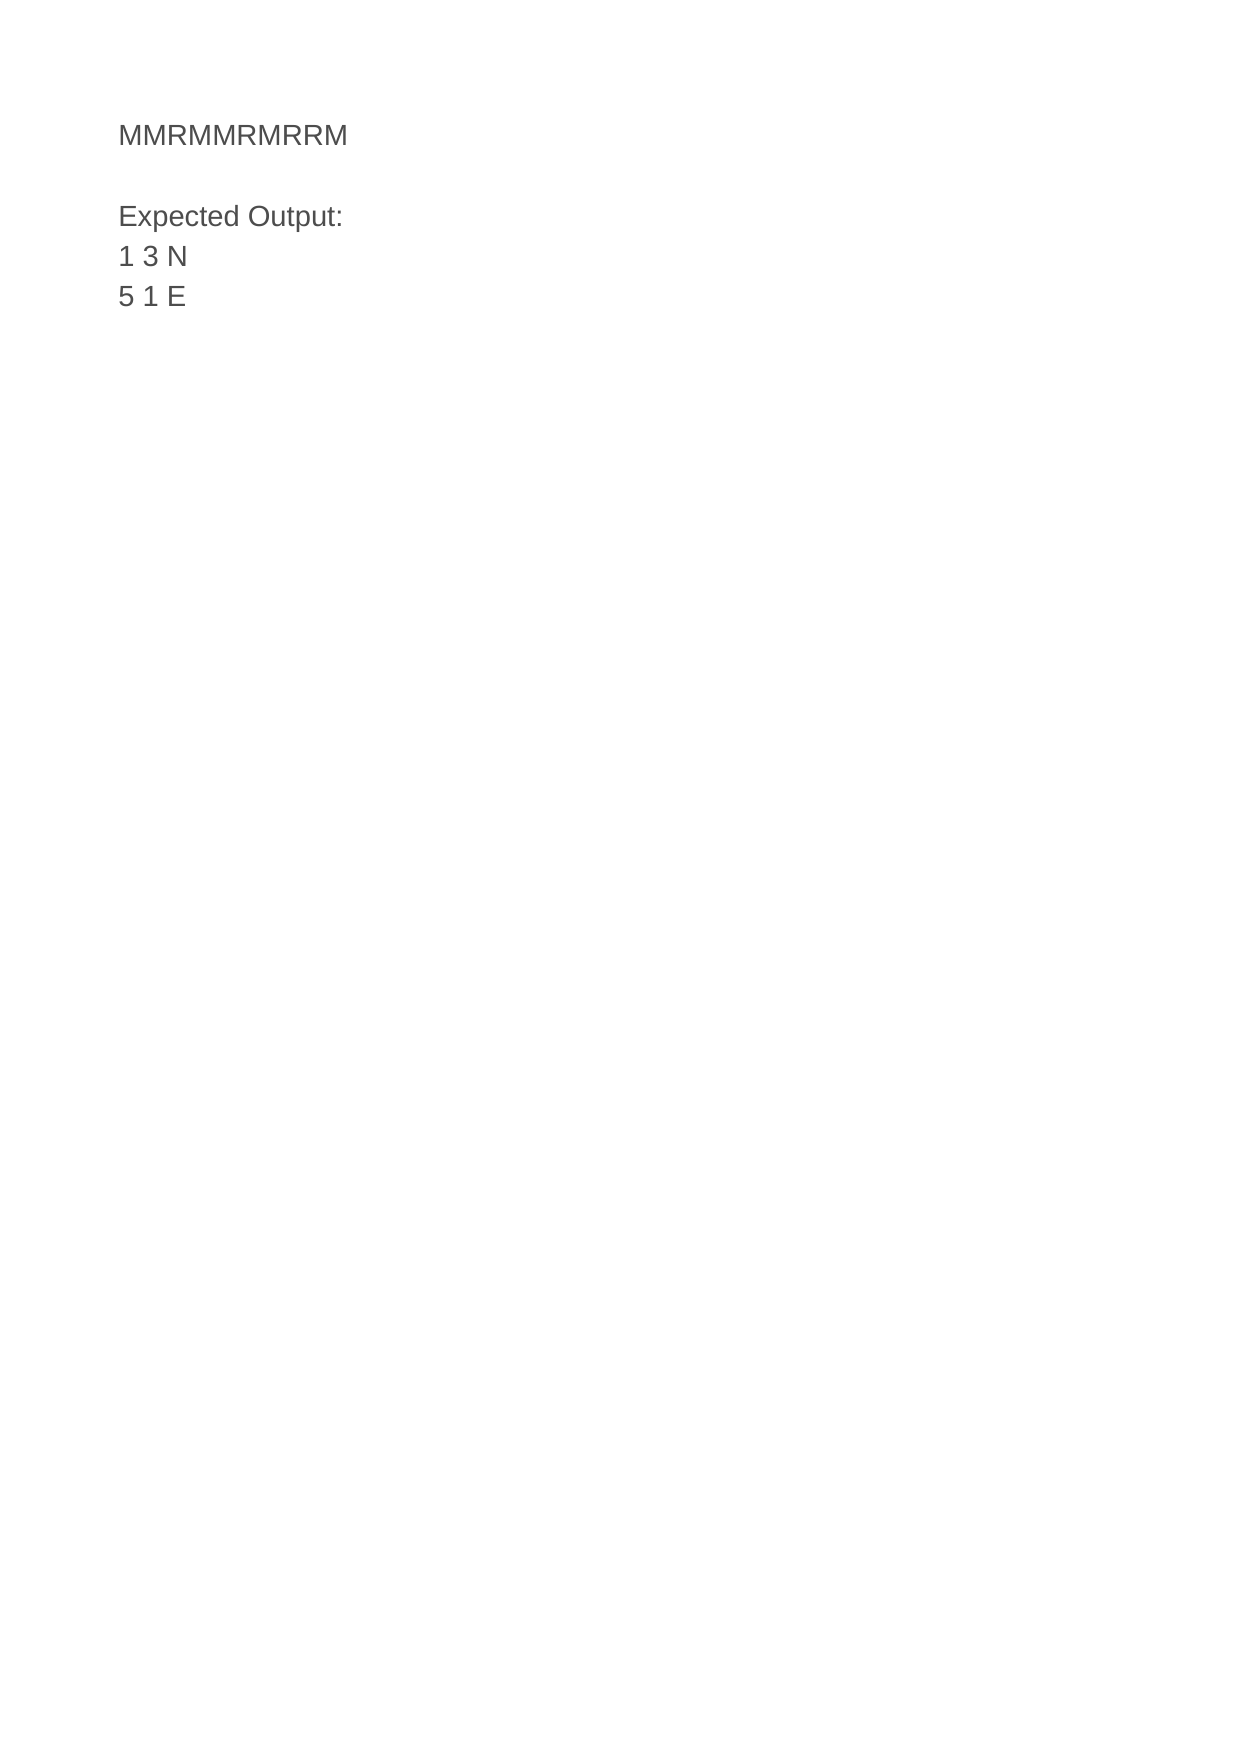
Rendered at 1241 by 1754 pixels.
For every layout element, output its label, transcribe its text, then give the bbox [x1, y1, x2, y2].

text 5 1 E [118, 279, 1122, 312]
text Expected Output: [118, 198, 1122, 232]
text MMRMMRMRRM [118, 118, 1122, 152]
text 1 3 N [118, 239, 1122, 272]
